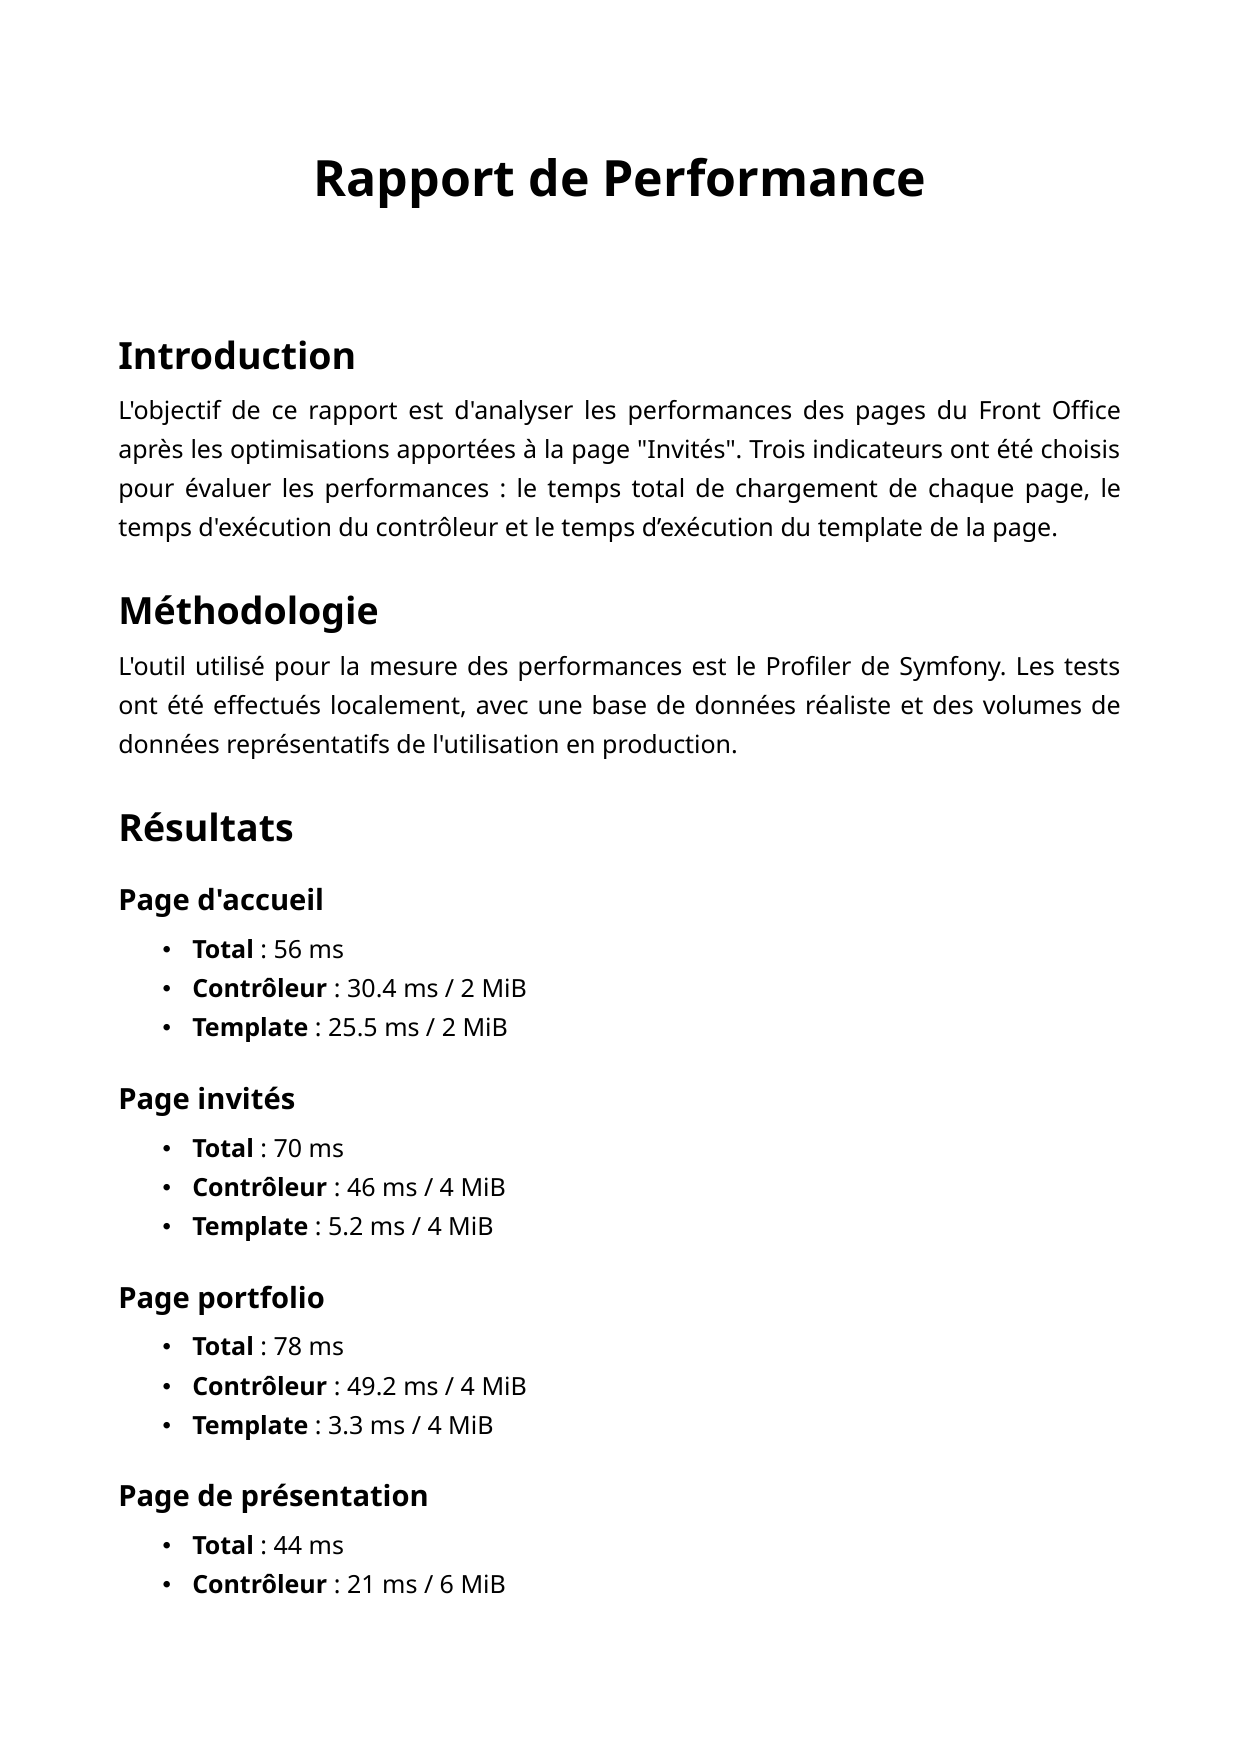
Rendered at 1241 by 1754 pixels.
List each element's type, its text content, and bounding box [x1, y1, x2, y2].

subtitle Page de présentation [118, 1476, 1122, 1515]
subtitle Page invités [118, 1078, 1122, 1118]
subtitle Introduction [118, 329, 1122, 380]
list Total : 78 ms [162, 1329, 1122, 1363]
list Total : 70 ms [162, 1130, 1122, 1164]
list Total : 56 ms [162, 931, 1122, 965]
list Template : 25.5 ms / 2 MiB [162, 1010, 1122, 1044]
list Contrôleur : 46 ms / 4 MiB [162, 1169, 1122, 1203]
subtitle Résultats [118, 801, 1122, 852]
subtitle Méthodologie [118, 584, 1122, 636]
subtitle Page d'accueil [118, 879, 1122, 919]
list Contrôleur : 30.4 ms / 2 MiB [162, 971, 1122, 1004]
text L'outil utilisé pour la mesure des performances est le Profiler de Symfony. Les tests ont été effectués localement, avec une base de données réaliste et des volumes de données représentatifs de l'utilisation en production. [118, 648, 1122, 761]
list Total : 44 ms [162, 1528, 1122, 1562]
subtitle Page portfolio [118, 1277, 1122, 1317]
subtitle Rapport de Performance [118, 143, 1122, 211]
list Contrôleur : 49.2 ms / 4 MiB [162, 1368, 1122, 1402]
text L'objectif de ce rapport est d'analyser les performances des pages du Front Office après les optimisations apportées à la page "Invités". Trois indicateurs ont été choisis pour évaluer les performances : le temps total de chargement de chaque page, le temps d'exécution du contrôleur et le temps d’exécution du template de la page. [118, 392, 1122, 544]
list Template : 3.3 ms / 4 MiB [162, 1407, 1122, 1441]
list Contrôleur : 21 ms / 6 MiB [162, 1567, 1122, 1601]
list Template : 5.2 ms / 4 MiB [162, 1208, 1122, 1243]
